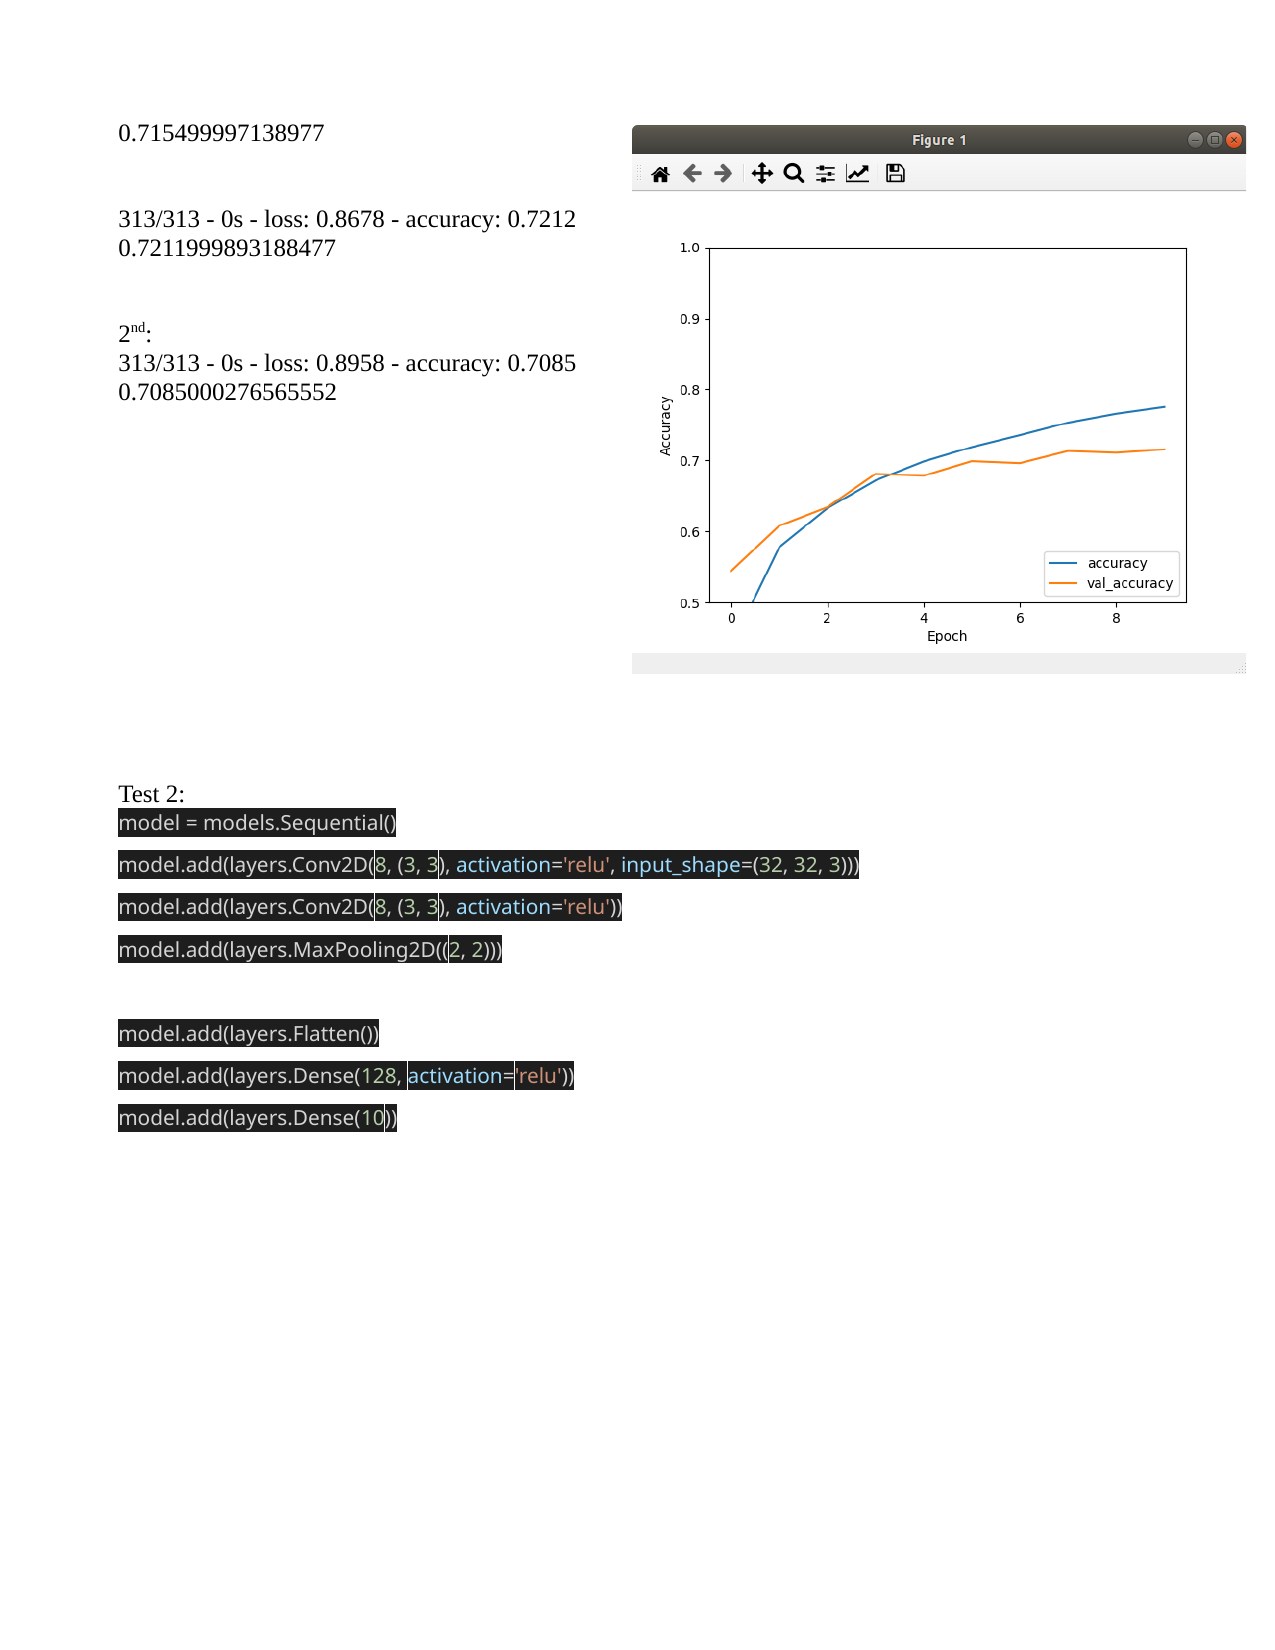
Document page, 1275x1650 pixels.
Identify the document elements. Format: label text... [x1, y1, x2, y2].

text model.add(layers.Conv2D(8, (3, 3), activation='relu')) [118, 879, 1157, 921]
text model.add(layers.Dense(128, activation='relu')) [118, 1047, 1157, 1090]
text 0.7085000276565552 [118, 377, 632, 406]
text 2nd: [118, 319, 632, 348]
picture [632, 125, 1247, 674]
text model.add(layers.MaxPooling2D((2, 2))) [118, 921, 1157, 963]
text model.add(layers.Flatten()) [118, 1005, 1157, 1047]
text model.add(layers.Dense(10)) [118, 1090, 1157, 1132]
text 0.715499997138977 [118, 118, 1157, 147]
text model.add(layers.Conv2D(8, (3, 3), activation='relu', input_shape=(32, 32, 3))) [118, 837, 1157, 879]
text Test 2: [118, 779, 1157, 808]
text model = models.Sequential() [118, 808, 1157, 837]
text 0.7211999893188477 [118, 233, 632, 262]
text 313/313 - 0s - loss: 0.8678 - accuracy: 0.7212 [118, 204, 632, 233]
text 313/313 - 0s - loss: 0.8958 - accuracy: 0.7085 [118, 348, 632, 377]
